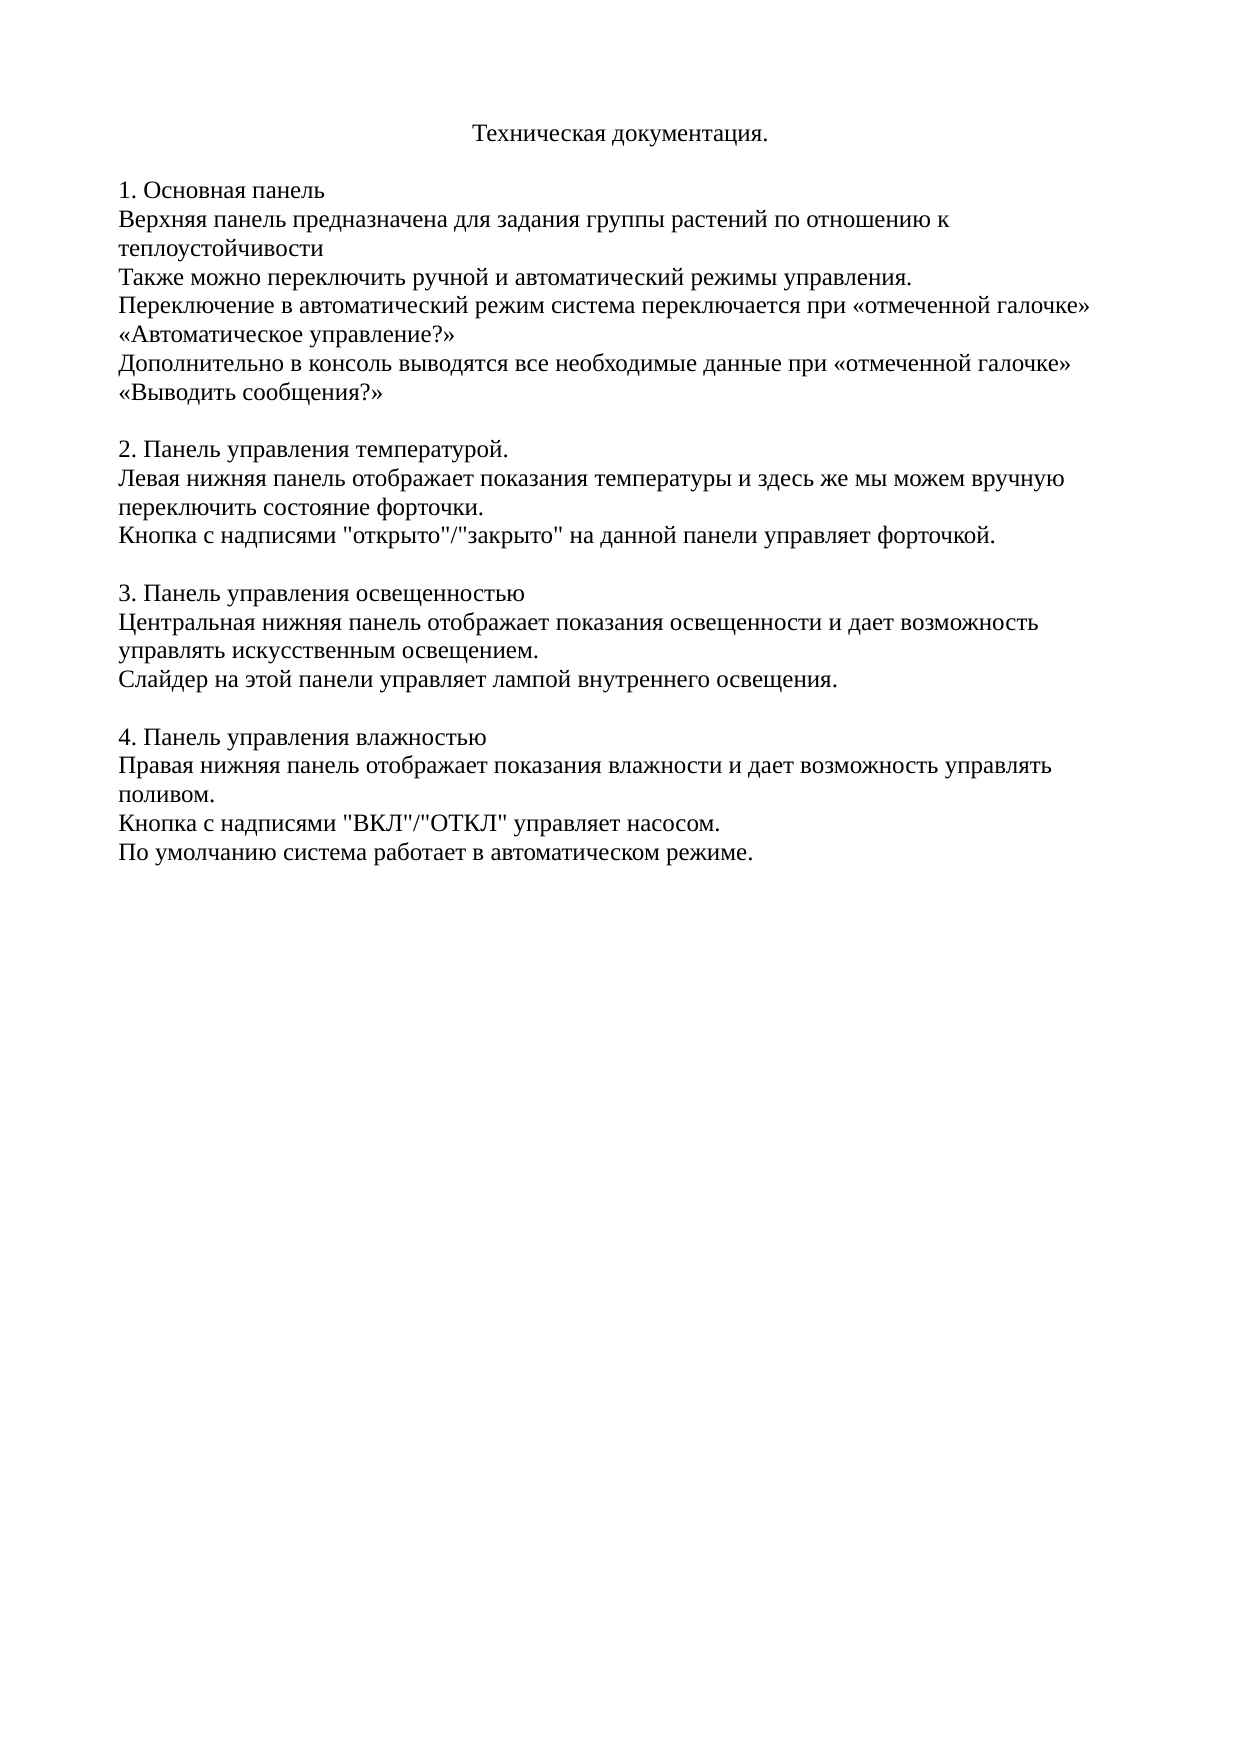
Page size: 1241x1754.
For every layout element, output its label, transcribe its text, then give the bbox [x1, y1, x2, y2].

text Техническая документация. [118, 118, 1122, 147]
text Левая нижняя панель отображает показания температуры и здесь же мы можем вручную переключить состояние форточки. [118, 463, 1122, 521]
text Центральная нижняя панель отображает показания освещенности и дает возможность управлять искусственным освещением. [118, 607, 1122, 664]
text Также можно переключить ручной и автоматический режимы управления. [118, 262, 1122, 291]
text 4. Панель управления влажностью [118, 722, 1122, 751]
text По умолчанию система работает в автоматическом режиме. [118, 837, 1122, 866]
text Кнопка с надписями "открыто"/"закрыто" на данной панели управляет форточкой. [118, 521, 1122, 549]
text Слайдер на этой панели управляет лампой внутреннего освещения. [118, 664, 1122, 693]
text Переключение в автоматический режим система переключается при «отмеченной галочке» «Автоматическое управление?» [118, 291, 1122, 348]
text Верхняя панель предназначена для задания группы растений по отношению к теплоустойчивости [118, 204, 1122, 262]
text Правая нижняя панель отображает показания влажности и дает возможность управлять поливом. [118, 751, 1122, 808]
text Кнопка с надписями "ВКЛ"/"ОТКЛ" управляет насосом. [118, 808, 1122, 837]
text 1. Основная панель [118, 176, 1122, 204]
text 2. Панель управления температурой. [118, 434, 1122, 463]
text Дополнительно в консоль выводятся все необходимые данные при «отмеченной галочке» «Выводить сообщения?» [118, 348, 1122, 406]
text 3. Панель управления освещенностью [118, 578, 1122, 607]
